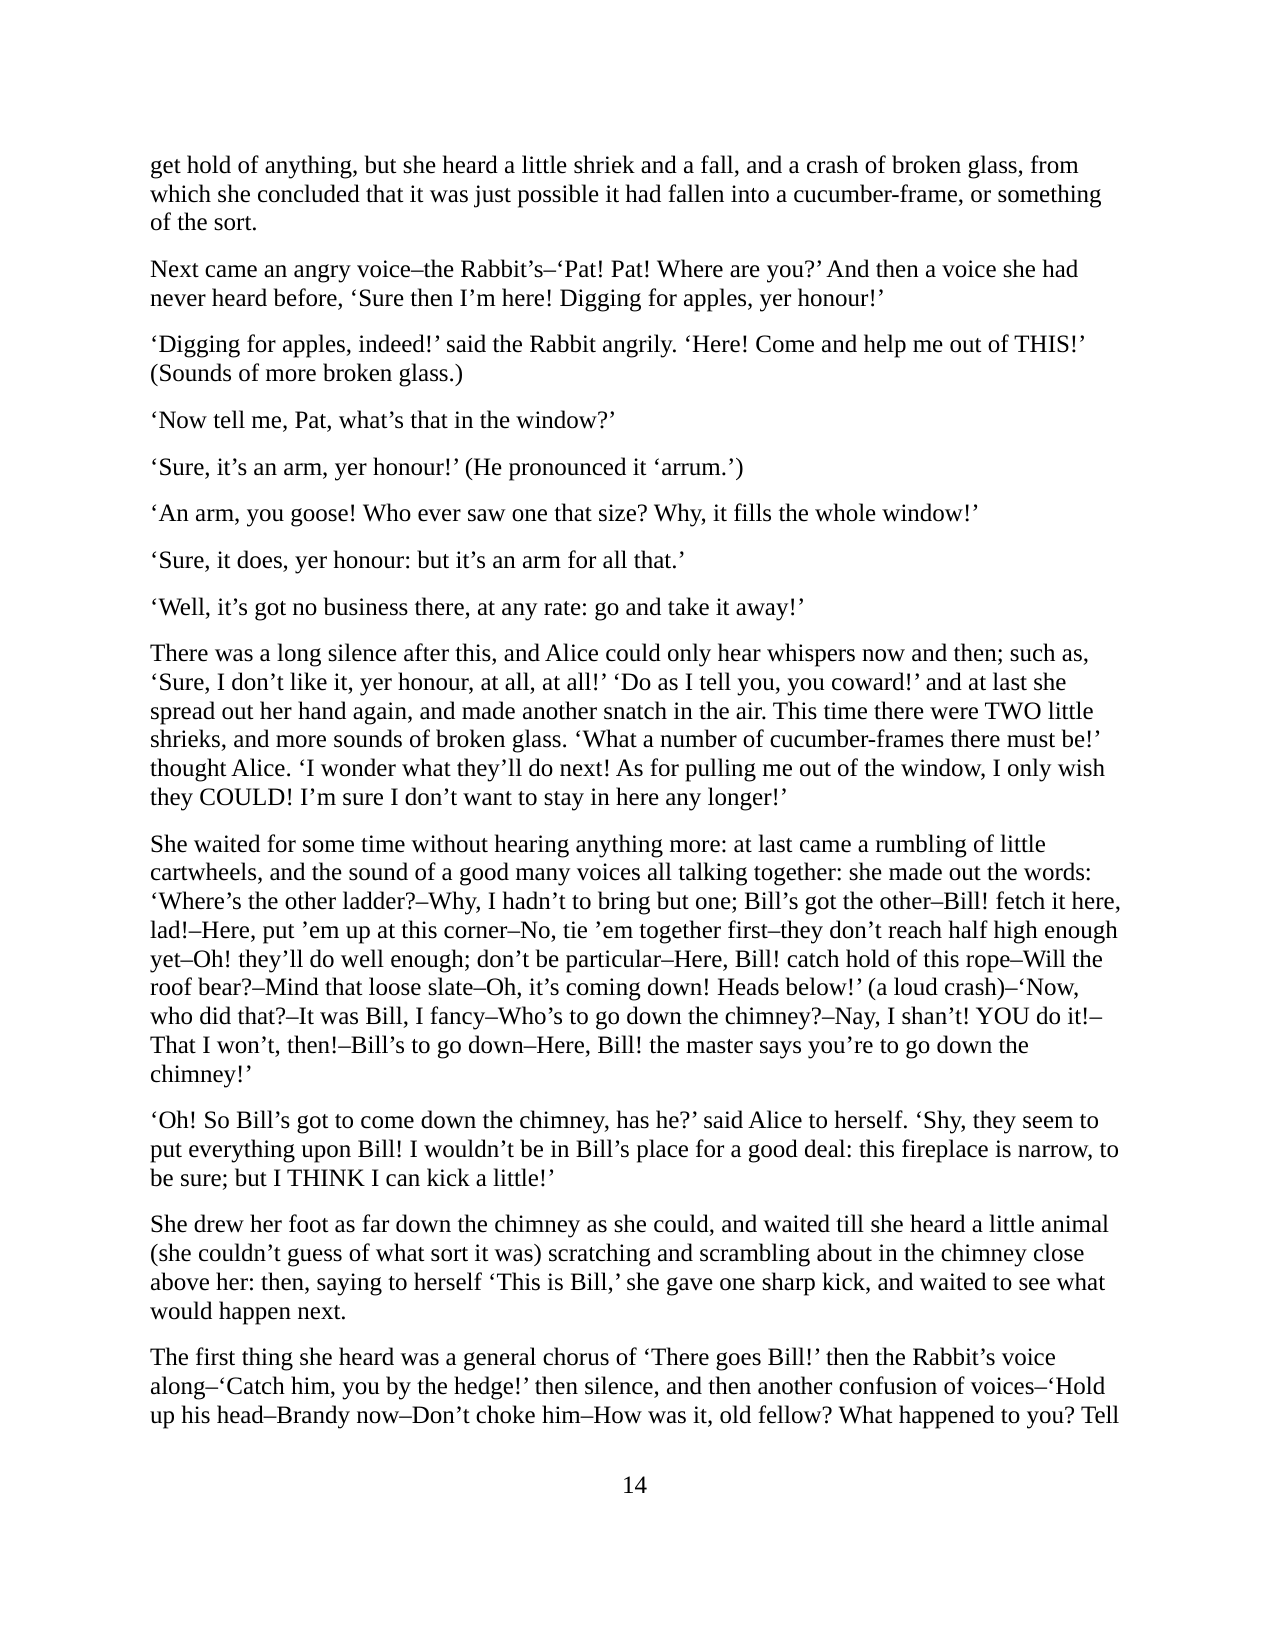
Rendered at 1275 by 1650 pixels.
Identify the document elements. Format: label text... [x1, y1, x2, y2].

text ‘Digging for apples, indeed!’ said the Rabbit angrily. ‘Here! Come and help me out of THIS!’ (Sounds of more broken glass.) [150, 329, 1125, 387]
text get hold of anything, but she heard a little shriek and a fall, and a crash of broken glass, from which she concluded that it was just possible it had fallen into a cucumber-frame, or something of the sort. [150, 150, 1125, 236]
text She waited for some time without hearing anything more: at last came a rumbling of little cartwheels, and the sound of a good many voices all talking together: she made out the words: ‘Where’s the other ladder?–Why, I hadn’t to bring but one; Bill’s got the other–Bill! fetch it here, lad!–Here, put ’em up at this corner–No, tie ’em together first–they don’t reach half high enough yet–Oh! they’ll do well enough; don’t be particular–Here, Bill! catch hold of this rope–Will the roof bear?–Mind that loose slate–Oh, it’s coming down! Heads below!’ (a loud crash)–‘Now, who did that?–It was Bill, I fancy–Who’s to go down the chimney?–Nay, I shan’t! YOU do it!–That I won’t, then!–Bill’s to go down–Here, Bill! the master says you’re to go down the chimney!’ [150, 829, 1125, 1087]
text The first thing she heard was a general chorus of ‘There goes Bill!’ then the Rabbit’s voice along–‘Catch him, you by the hedge!’ then silence, and then another confusion of voices–‘Hold up his head–Brandy now–Don’t choke him–How was it, old fellow? What happened to you? Tell [150, 1342, 1125, 1429]
text ‘Well, it’s got no business there, at any rate: go and take it away!’ [150, 592, 1125, 620]
text Next came an angry voice–the Rabbit’s–‘Pat! Pat! Where are you?’ And then a voice she had never heard before, ‘Sure then I’m here! Digging for apples, yer honour!’ [150, 254, 1125, 312]
text ‘Sure, it does, yer honour: but it’s an arm for all that.’ [150, 545, 1125, 574]
text There was a long silence after this, and Alice could only hear whispers now and then; such as, ‘Sure, I don’t like it, yer honour, at all, at all!’ ‘Do as I tell you, you coward!’ and at last she spread out her hand again, and made another snatch in the air. This time there were TWO little shrieks, and more sounds of broken glass. ‘What a number of cucumber-frames there must be!’ thought Alice. ‘I wonder what they’ll do next! As for pulling me out of the window, I only wish they COULD! I’m sure I don’t want to stay in here any longer!’ [150, 638, 1125, 811]
text ‘Sure, it’s an arm, yer honour!’ (He pronounced it ‘arrum.’) [150, 452, 1125, 480]
text ‘Now tell me, Pat, what’s that in the window?’ [150, 405, 1125, 434]
text ‘An arm, you goose! Who ever saw one that size? Why, it fills the whole window!’ [150, 498, 1125, 527]
text She drew her foot as far down the chimney as she could, and waited till she heard a little animal (she couldn’t guess of what sort it was) scratching and scrambling about in the chimney close above her: then, saying to herself ‘This is Bill,’ she gave one sharp kick, and waited to see what would happen next. [150, 1209, 1125, 1324]
text ‘Oh! So Bill’s got to come down the chimney, has he?’ said Alice to herself. ‘Shy, they seem to put everything upon Bill! I wouldn’t be in Bill’s place for a good deal: this fireplace is narrow, to be sure; but I THINK I can kick a little!’ [150, 1105, 1125, 1192]
